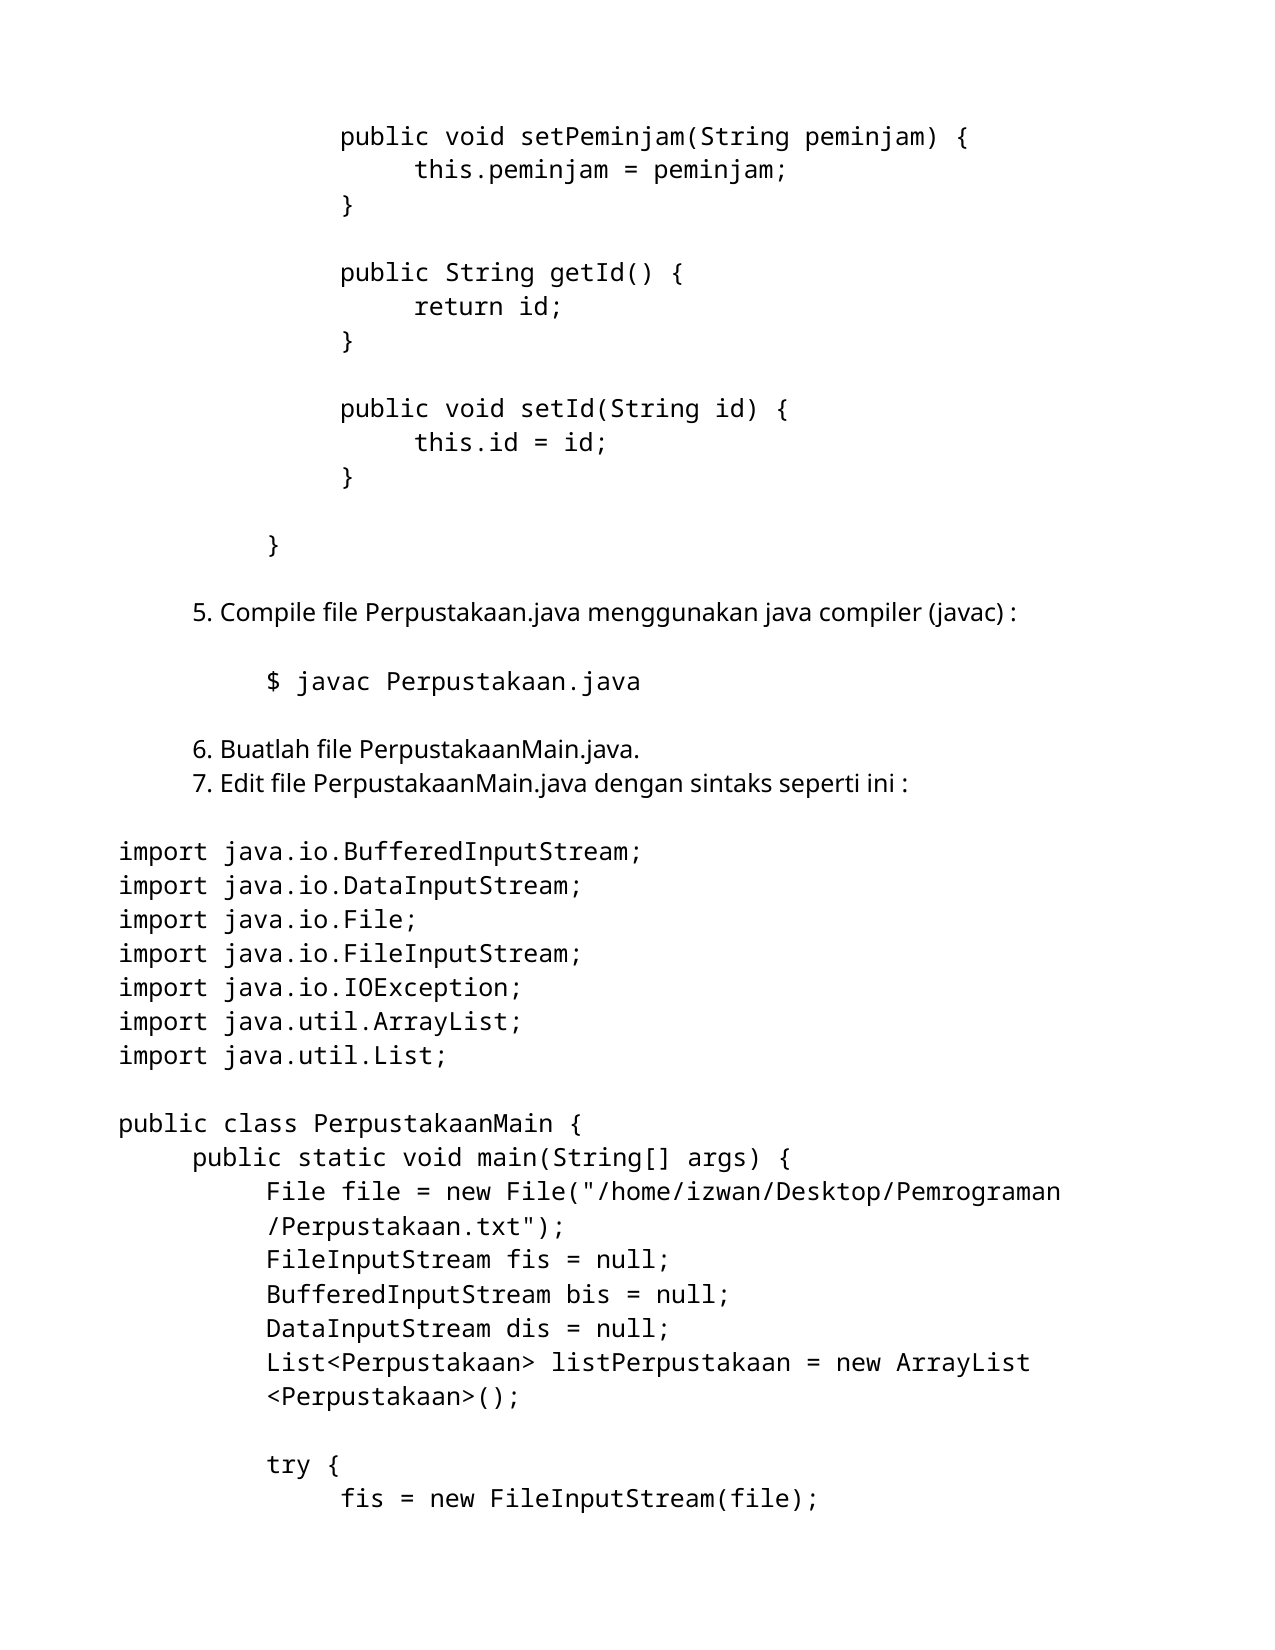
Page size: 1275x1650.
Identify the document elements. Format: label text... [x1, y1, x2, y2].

text /Perpustakaan.txt"); [118, 1208, 1157, 1242]
text fis = new FileInputStream(file); [118, 1481, 1157, 1515]
text this.id = id; [118, 425, 1157, 459]
text return id; [118, 288, 1157, 322]
text } [118, 527, 1157, 595]
text List<Perpustakaan> listPerpustakaan = new ArrayList [118, 1344, 1157, 1378]
text BufferedInputStream bis = null; [118, 1276, 1157, 1310]
text this.peminjam = peminjam; [118, 152, 1157, 186]
text import java.io.DataInputStream; [118, 867, 1157, 902]
text public class PerpustakaanMain { [118, 1106, 1157, 1140]
text File file = new File("/home/izwan/Desktop/Pemrograman [118, 1174, 1157, 1208]
text public void setPeminjam(String peminjam) { [118, 118, 1157, 152]
text FileInputStream fis = null; [118, 1242, 1157, 1276]
text <Perpustakaan>(); [118, 1378, 1157, 1412]
text import java.util.ArrayList; [118, 1004, 1157, 1038]
text DataInputStream dis = null; [118, 1310, 1157, 1344]
text public static void main(String[] args) { [118, 1140, 1157, 1174]
text import java.io.IOException; [118, 970, 1157, 1004]
text import java.util.List; [118, 1038, 1157, 1072]
text public String getId() { [118, 254, 1157, 288]
text } [118, 459, 1157, 493]
text import java.io.File; [118, 902, 1157, 936]
text import java.io.FileInputStream; [118, 936, 1157, 970]
text } [118, 322, 1157, 357]
text try { [118, 1447, 1157, 1481]
text public void setId(String id) { [118, 391, 1157, 425]
text 5. Compile file Perpustakaan.java menggunakan java compiler (javac) : $ javac Perpustakaan.java 6. Buatlah file PerpustakaanMain.java. 7. Edit file PerpustakaanMain.java dengan sintaks seperti ini : import java.io.BufferedInputStream; [118, 595, 1157, 867]
text } [118, 186, 1157, 220]
